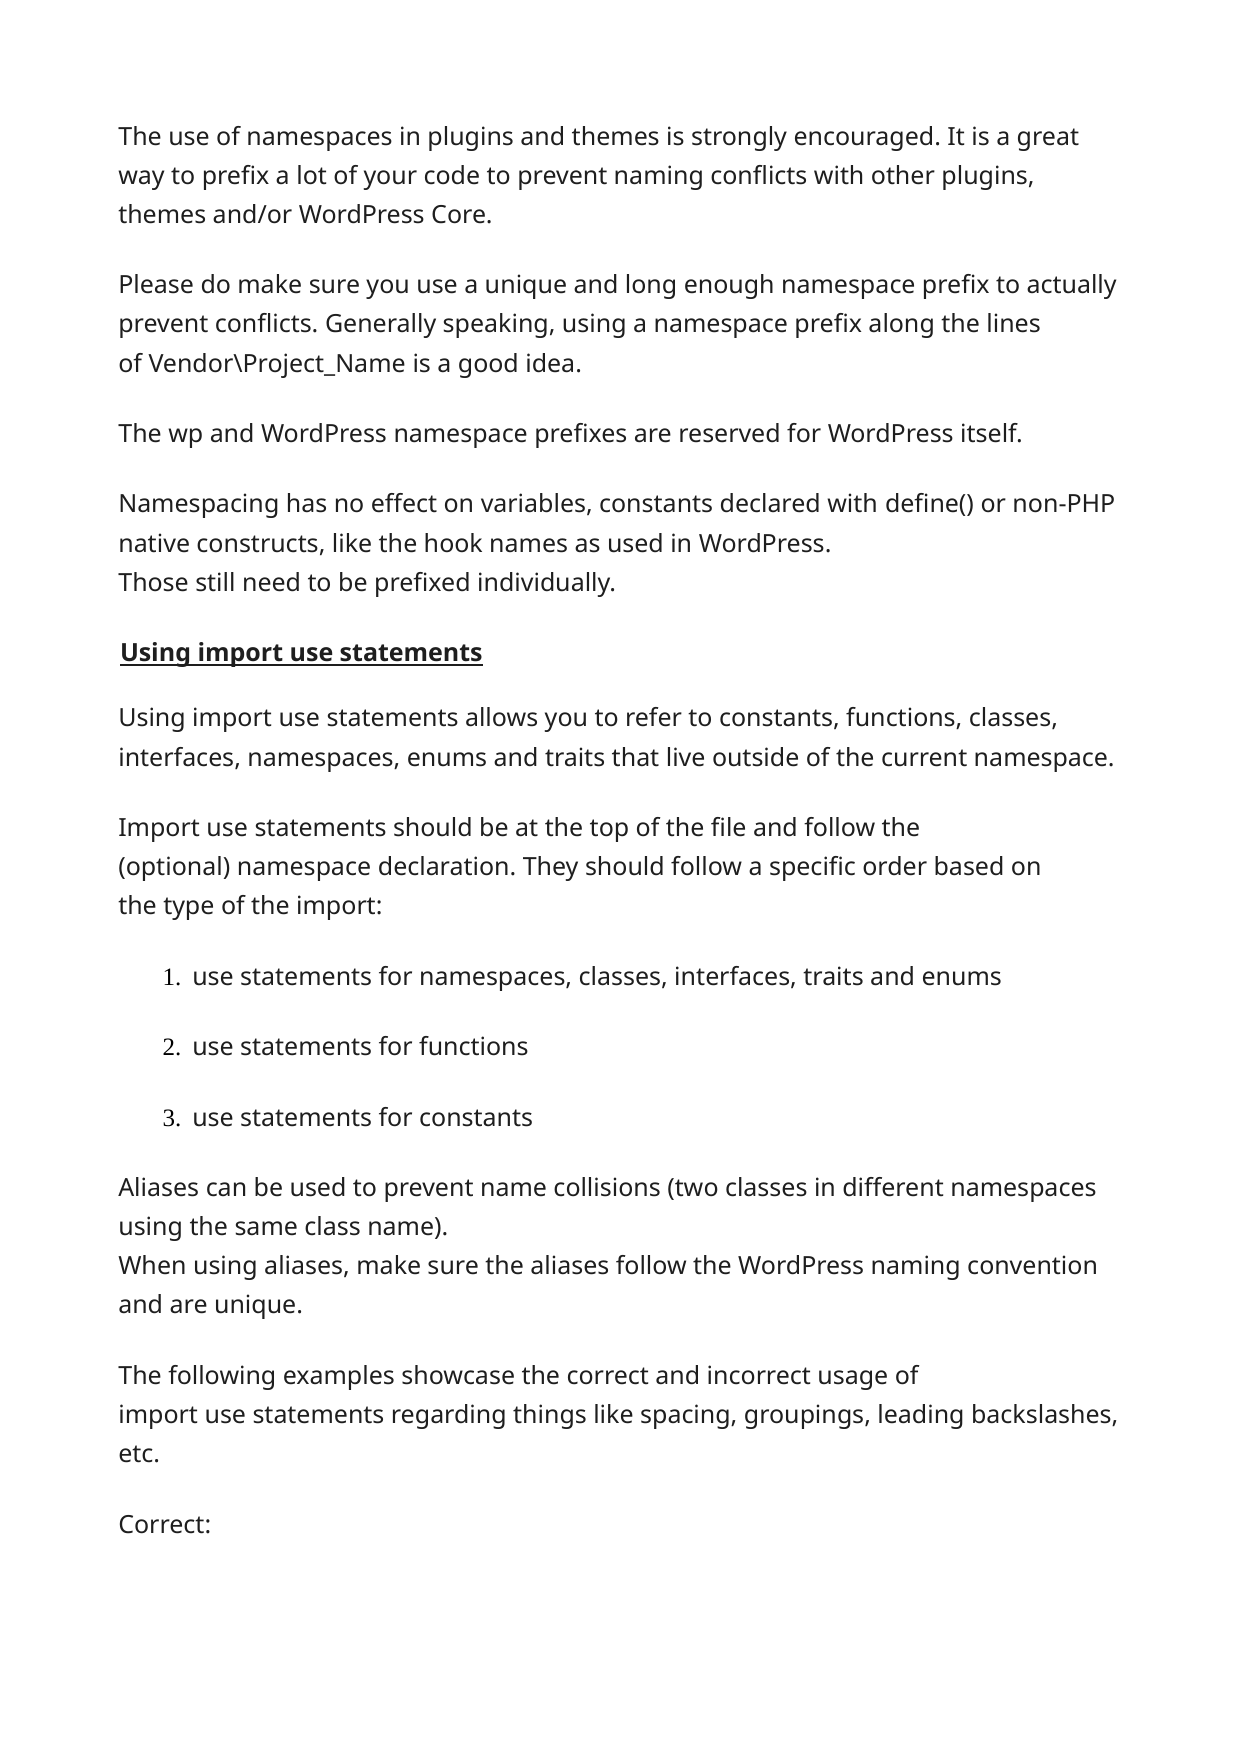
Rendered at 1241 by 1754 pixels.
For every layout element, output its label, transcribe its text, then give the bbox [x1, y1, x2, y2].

subtitle Using import use statements [118, 635, 1122, 669]
text Import use statements should be at the top of the file and follow the (optional) namespace declaration. They should follow a specific order based on the type of the import: [118, 810, 1122, 922]
list use statements for functions [162, 1029, 1122, 1063]
text Please do make sure you use a unique and long enough namespace prefix to actually prevent conflicts. Generally speaking, using a namespace prefix along the lines of Vendor\Project_Name is a good idea. [118, 267, 1122, 379]
text The following examples showcase the correct and incorrect usage of import use statements regarding things like spacing, groupings, leading backslashes, etc. [118, 1358, 1122, 1470]
text The use of namespaces in plugins and themes is strongly encouraged. It is a great way to prefix a lot of your code to prevent naming conflicts with other plugins, themes and/or WordPress Core. [118, 118, 1122, 231]
text The wp and WordPress namespace prefixes are reserved for WordPress itself. [118, 416, 1122, 450]
list use statements for constants [162, 1099, 1122, 1133]
list use statements for namespaces, classes, interfaces, traits and enums [162, 958, 1122, 992]
text Using import use statements allows you to refer to constants, functions, classes, interfaces, namespaces, enums and traits that live outside of the current namespace. [118, 700, 1122, 773]
text Correct: [118, 1506, 1122, 1540]
text Aliases can be used to prevent name collisions (two classes in different namespaces using the same class name). When using aliases, make sure the aliases follow the WordPress naming convention and are unique. [118, 1170, 1122, 1321]
text Namespacing has no effect on variables, constants declared with define() or non-PHP native constructs, like the hook names as used in WordPress. Those still need to be prefixed individually. [118, 486, 1122, 598]
